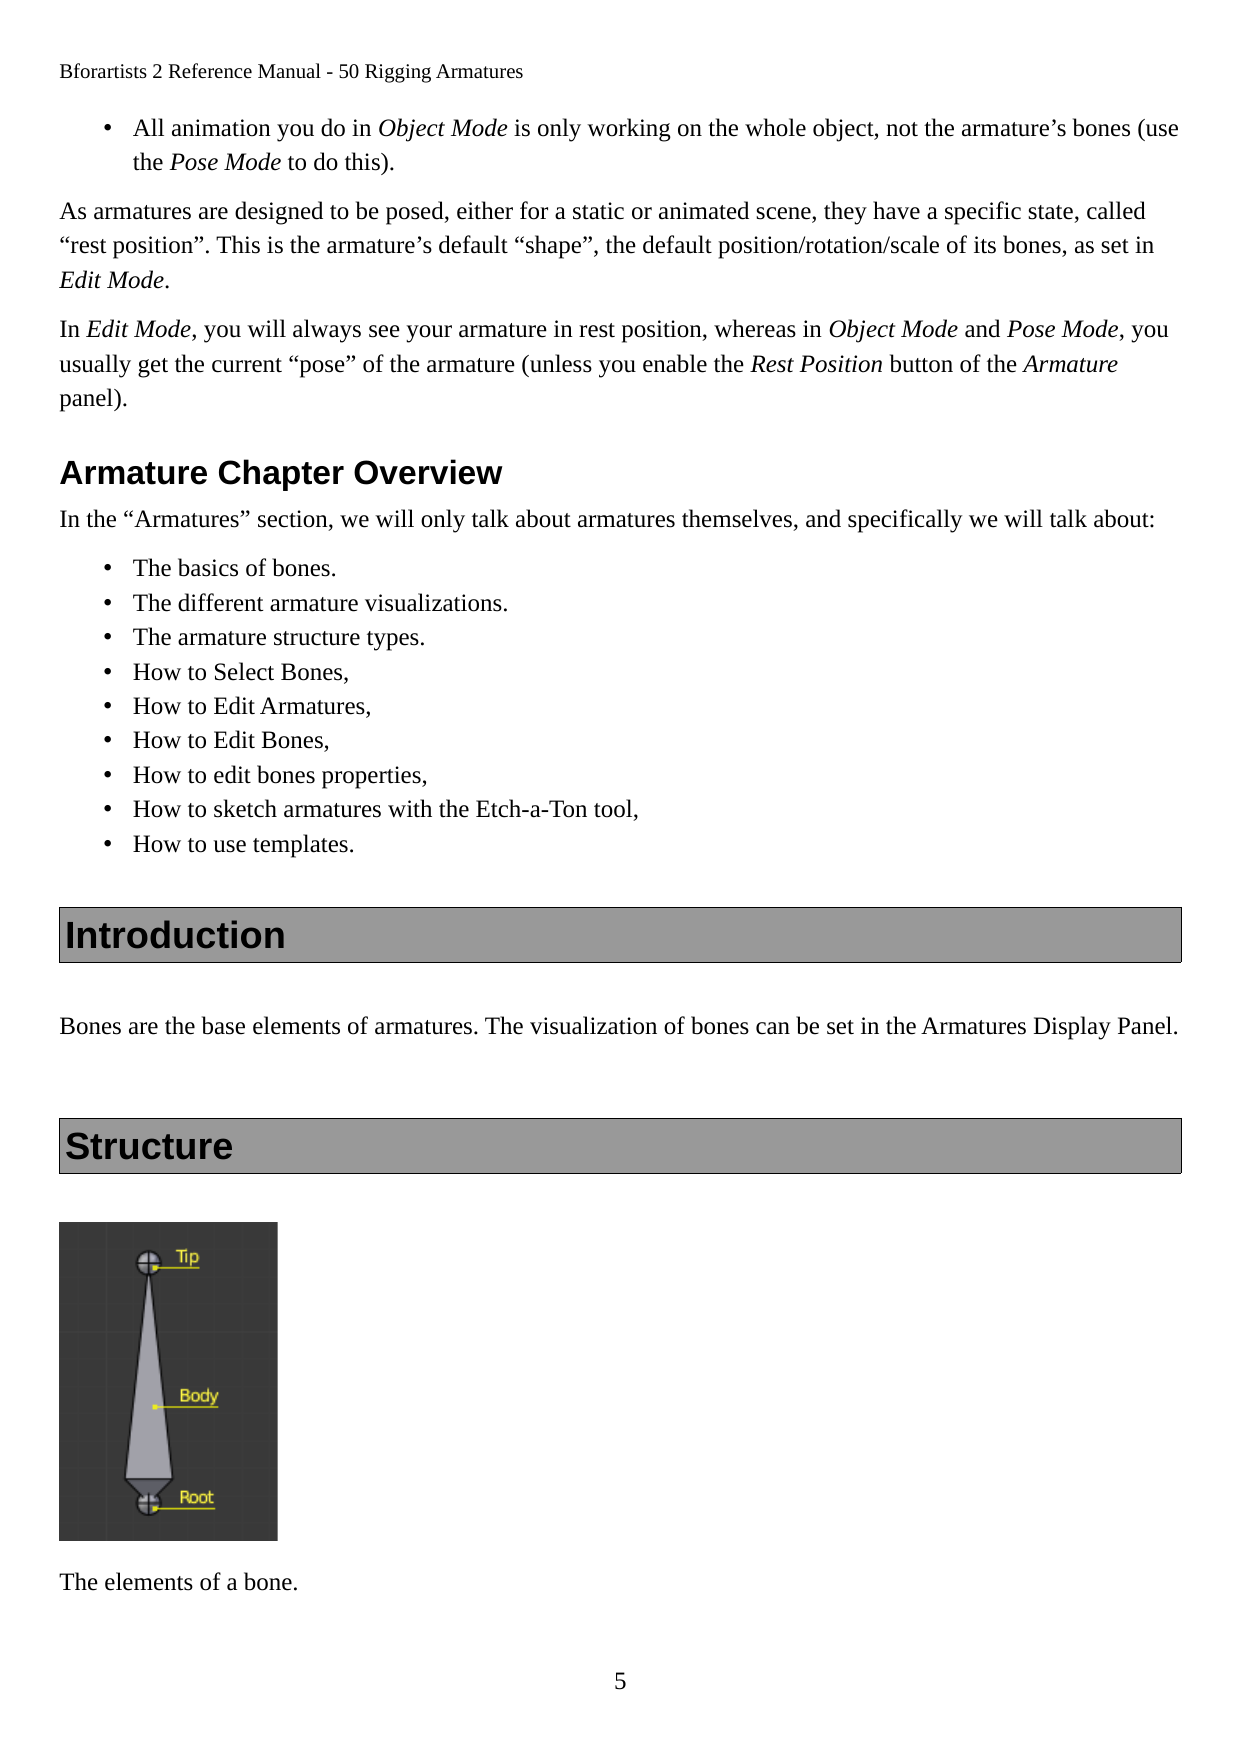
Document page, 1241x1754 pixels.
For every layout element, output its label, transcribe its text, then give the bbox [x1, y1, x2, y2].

text In Edit Mode, you will always see your armature in rest position, whereas in Object Mode and Pose Mode, you usually get the current “pose” of the armature (unless you enable the Rest Position button of the Armature panel). [59, 314, 1181, 412]
picture [59, 1222, 278, 1541]
list How to use templates. [103, 829, 1181, 858]
text In the “Armatures” section, we will only talk about armatures themselves, and specifically we will talk about: [59, 504, 1181, 533]
list The different armature visualizations. [103, 588, 1181, 616]
text As armatures are designed to be posed, either for a static or animated scene, they have a specific state, called “rest position”. This is the armature’s default “shape”, the default position/rotation/scale of its bones, as set in Edit Mode. [59, 196, 1181, 294]
list How to Select Bones, [103, 657, 1181, 685]
text The elements of a bone. [59, 1567, 1181, 1595]
list How to sketch armatures with the Etch-a-Ton tool, [103, 794, 1181, 823]
list All animation you do in Object Mode is only working on the whole object, not the armature’s bones (use the Pose Mode to do this). [103, 113, 1181, 176]
list How to Edit Armatures, [103, 691, 1181, 720]
list How to edit bones properties, [103, 760, 1181, 789]
list The armature structure types. [103, 622, 1181, 651]
table_header Introduction [60, 908, 1181, 962]
list How to Edit Bones, [103, 726, 1181, 754]
table_header Structure [60, 1119, 1181, 1173]
text Bones are the base elements of armatures. The visualization of bones can be set in the Armatures Display Panel. [59, 1011, 1181, 1040]
subtitle Armature Chapter Overview [59, 453, 1181, 492]
list The basics of bones. [103, 553, 1181, 582]
